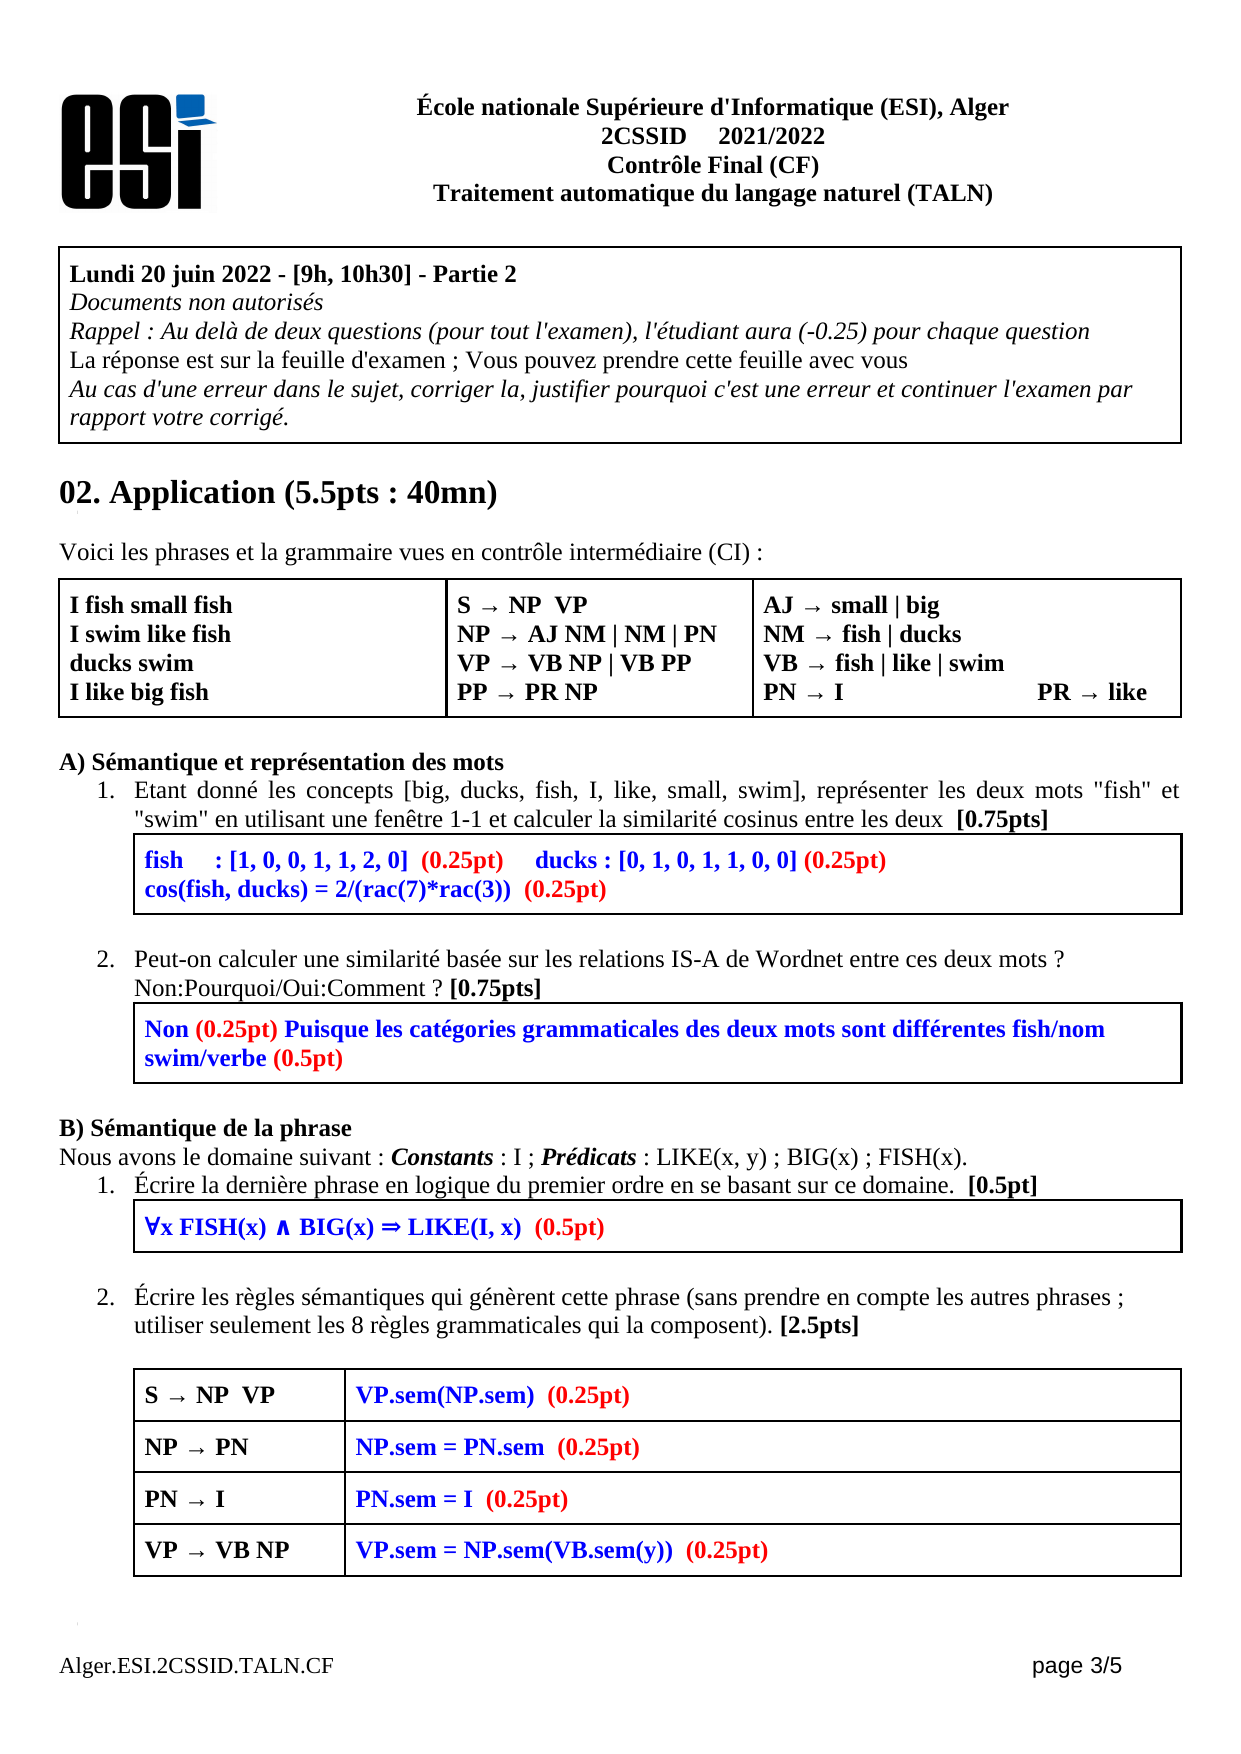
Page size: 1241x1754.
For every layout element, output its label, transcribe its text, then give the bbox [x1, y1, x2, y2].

text 02. Application (5.5pts : 40mn) [59, 472, 1181, 511]
table_header [59, 88, 245, 217]
table_header fish : [1, 0, 0, 1, 1, 2, 0] (0.25pt) ducks : [0, 1, 0, 1, 1, 0, 0] (0.25pt) cos(fish, ducks) = 2/(rac(7)*rac(3)) (0.25pt) [135, 835, 1180, 913]
list Etant donné les concepts [big, ducks, fish, I, like, small, swim], représenter les deux mots "fish" et "swim" en utilisant une fenêtre 1-1 et calculer la similarité cosinus entre les deux [0.75pts] [96, 775, 1181, 833]
picture [59, 92, 218, 213]
table_cell NP → PN [135, 1422, 344, 1471]
table_header ∀x FISH(x) ∧ BIG(x) ⇒ LIKE(I, x) (0.5pt) [135, 1201, 1180, 1251]
text Voici les phrases et la grammaire vues en contrôle intermédiaire (CI) : [59, 537, 1181, 566]
table_header AJ → small | big NM → fish | ducks VB → fish | like | swim PN → I PR → like [754, 580, 1180, 716]
table_cell NP.sem = PN.sem (0.25pt) [346, 1422, 1180, 1471]
table_header Non (0.25pt) Puisque les catégories grammaticales des deux mots sont différentes fish/nom swim/verbe (0.5pt) [135, 1004, 1180, 1082]
table_header VP.sem(NP.sem) (0.25pt) [346, 1370, 1180, 1419]
list Écrire la dernière phrase en logique du premier ordre en se basant sur ce domaine. [0.5pt] [96, 1170, 1181, 1199]
table_header S → NP VP NP → AJ NM | NM | PN VP → VB NP | VB PP PP → PR NP [448, 580, 752, 716]
text Nous avons le domaine suivant : Constants : I ; Prédicats : LIKE(x, y) ; BIG(x) ; FISH(x). [59, 1142, 1181, 1170]
table_header Lundi 20 juin 2022 - [9h, 10h30] - Partie 2 Documents non autorisés Rappel : Au delà de deux questions (pour tout l'examen), l'étudiant aura (-0.25) pour chaque question La réponse est sur la feuille d'examen ; Vous pouvez prendre cette feuille avec vous Au cas d'une erreur dans le sujet, corriger la, justifier pourquoi c'est une erreur et continuer l'examen par rapport votre corrigé. [60, 248, 1180, 442]
table_header I fish small fish I swim like fish ducks swim I like big fish [60, 580, 445, 716]
list Peut-on calculer une similarité basée sur les relations IS-A de Wordnet entre ces deux mots ? Non:Pourquoi/Oui:Comment ? [0.75pts] [96, 944, 1181, 1002]
table_header S → NP VP [135, 1370, 344, 1419]
text A) Sémantique et représentation des mots [59, 747, 1181, 775]
table_cell VP.sem = NP.sem(VB.sem(y)) (0.25pt) [346, 1525, 1180, 1574]
list Écrire les règles sémantiques qui génèrent cette phrase (sans prendre en compte les autres phrases ; utiliser seulement les 8 règles grammaticales qui la composent). [2.5pts] [96, 1282, 1181, 1339]
table_header École nationale Supérieure d'Informatique (ESI), Alger 2CSSID 2021/2022 Contrôle Final (CF) Traitement automatique du langage naturel (TALN) [245, 88, 1181, 217]
text B) Sémantique de la phrase [59, 1113, 1181, 1142]
table_cell PN → I [135, 1473, 344, 1523]
table_cell PN.sem = I (0.25pt) [346, 1473, 1180, 1523]
table_cell VP → VB NP [135, 1525, 344, 1574]
